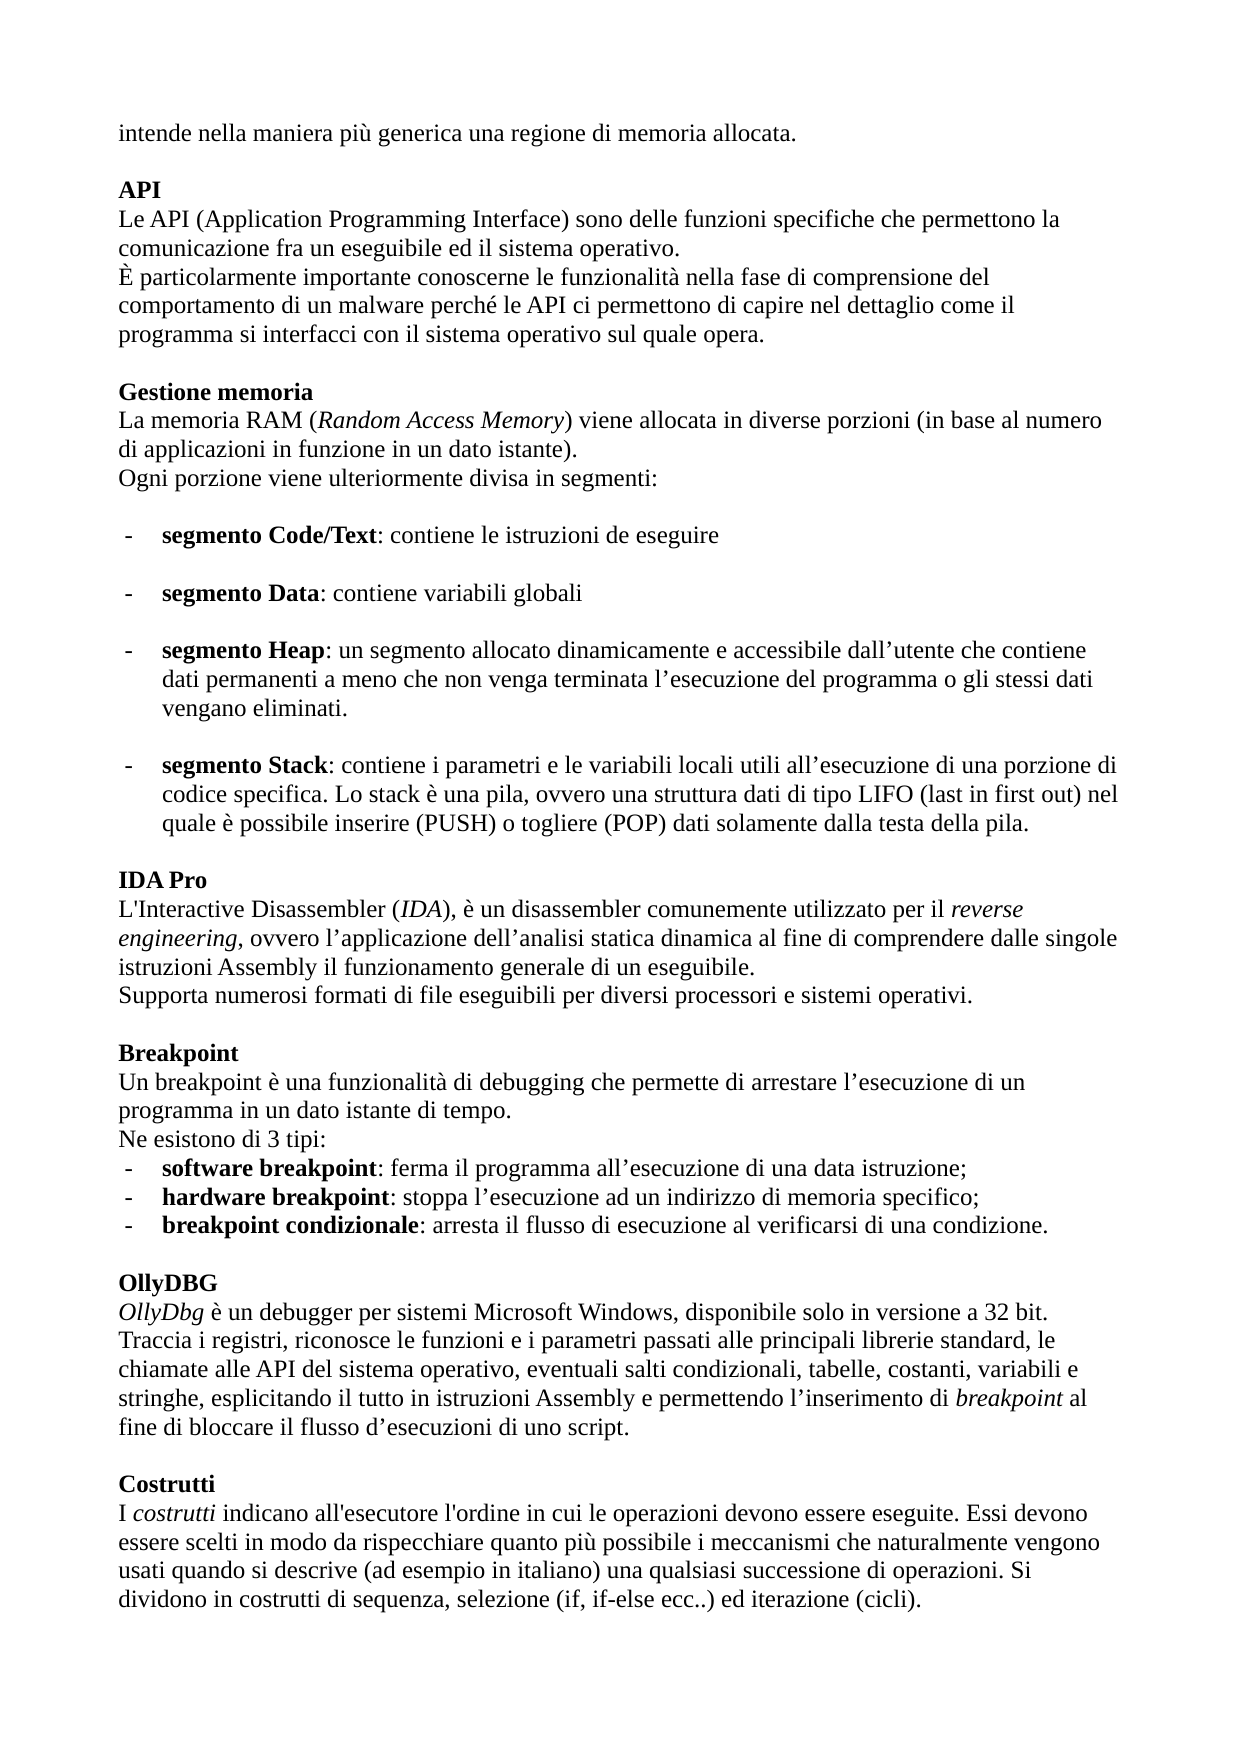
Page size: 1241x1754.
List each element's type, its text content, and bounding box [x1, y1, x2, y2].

list segmento Stack: contiene i parametri e le variabili locali utili all’esecuzione di una porzione di codice specifica. Lo stack è una pila, ovvero una struttura dati di tipo LIFO (last in first out) nel quale è possibile inserire (PUSH) o togliere (POP) dati solamente dalla testa della pila. [124, 751, 1122, 837]
text L'Interactive Disassembler (IDA), è un disassembler comunemente utilizzato per il reverse engineering, ovvero l’applicazione dell’analisi statica dinamica al fine di comprendere dalle singole istruzioni Assembly il funzionamento generale di un eseguibile. [118, 894, 1122, 981]
text Breakpoint [118, 1038, 1122, 1067]
list breakpoint condizionale: arresta il flusso di esecuzione al verificarsi di una condizione. [124, 1211, 1122, 1239]
list segmento Code/Text: contiene le istruzioni de eseguire [124, 521, 1122, 549]
list segmento Heap: un segmento allocato dinamicamente e accessibile dall’utente che contiene dati permanenti a meno che non venga terminata l’esecuzione del programma o gli stessi dati vengano eliminati. [124, 636, 1122, 722]
text Ne esistono di 3 tipi: [118, 1124, 1122, 1153]
text OllyDBG [118, 1268, 1122, 1297]
text IDA Pro [118, 866, 1122, 894]
list hardware breakpoint: stoppa l’esecuzione ad un indirizzo di memoria specifico; [124, 1182, 1122, 1211]
text Gestione memoria [118, 377, 1122, 406]
text intende nella maniera più generica una regione di memoria allocata. [118, 118, 1122, 147]
list software breakpoint: ferma il programma all’esecuzione di una data istruzione; [124, 1153, 1122, 1182]
text OllyDbg è un debugger per sistemi Microsoft Windows, disponibile solo in versione a 32 bit. Traccia i registri, riconosce le funzioni e i parametri passati alle principali librerie standard, le chiamate alle API del sistema operativo, eventuali salti condizionali, tabelle, costanti, variabili e stringhe, esplicitando il tutto in istruzioni Assembly e permettendo l’inserimento di breakpoint al fine di bloccare il flusso d’esecuzioni di uno script. [118, 1297, 1122, 1441]
text Ogni porzione viene ulteriormente divisa in segmenti: [118, 463, 1122, 492]
text Un breakpoint è una funzionalità di debugging che permette di arrestare l’esecuzione di un programma in un dato istante di tempo. [118, 1067, 1122, 1124]
text È particolarmente importante conoscerne le funzionalità nella fase di comprensione del comportamento di un malware perché le API ci permettono di capire nel dettaglio come il programma si interfacci con il sistema operativo sul quale opera. [118, 262, 1122, 348]
text Supporta numerosi formati di file eseguibili per diversi processori e sistemi operativi. [118, 981, 1122, 1009]
text I costrutti indicano all'esecutore l'ordine in cui le operazioni devono essere eseguite. Essi devono essere scelti in modo da rispecchiare quanto più possibile i meccanismi che naturalmente vengono usati quando si descrive (ad esempio in italiano) una qualsiasi successione di operazioni. Si dividono in costrutti di sequenza, selezione (if, if-else ecc..) ed iterazione (cicli). [118, 1498, 1122, 1613]
list segmento Data: contiene variabili globali [124, 578, 1122, 607]
text Le API (Application Programming Interface) sono delle funzioni specifiche che permettono la comunicazione fra un eseguibile ed il sistema operativo. [118, 204, 1122, 262]
text API [118, 147, 1122, 204]
text Costrutti [118, 1469, 1122, 1498]
text La memoria RAM (Random Access Memory) viene allocata in diverse porzioni (in base al numero di applicazioni in funzione in un dato istante). [118, 406, 1122, 463]
